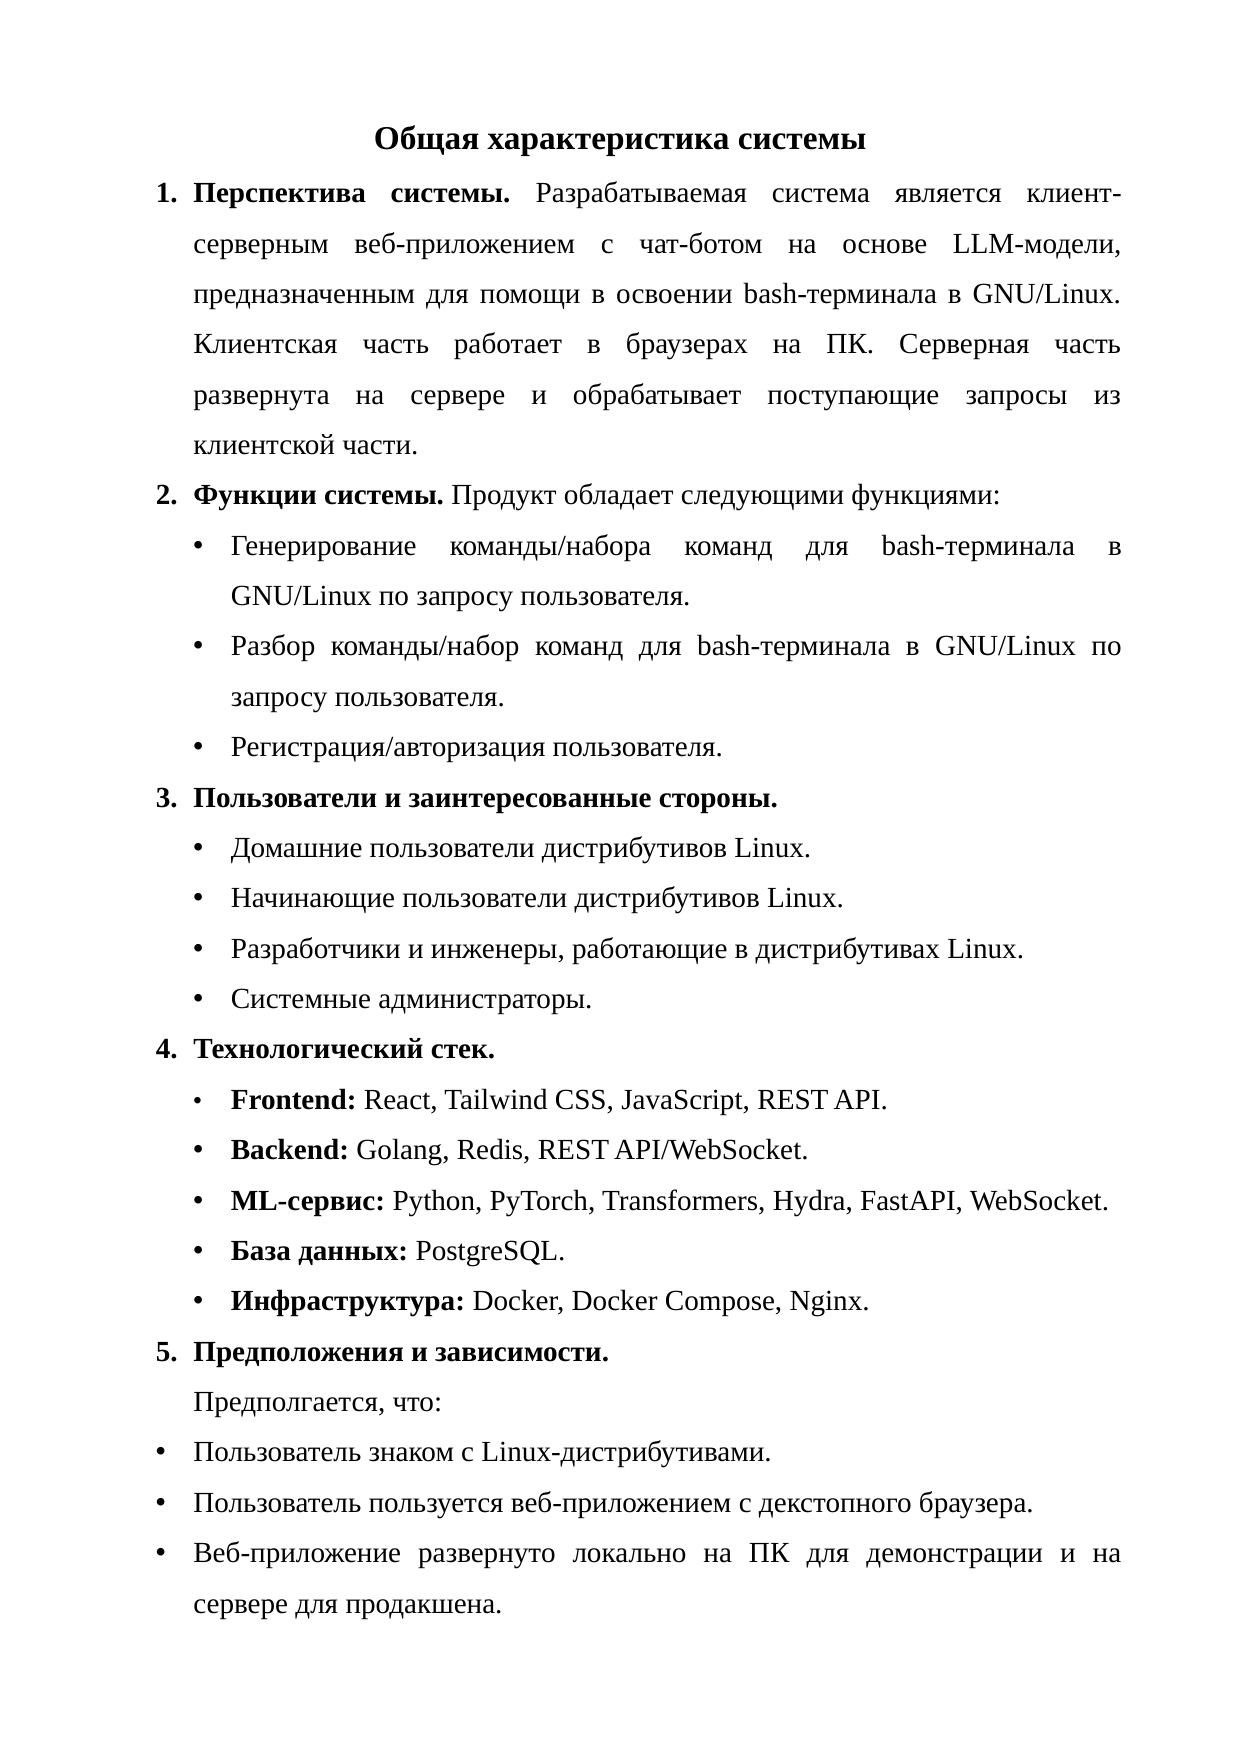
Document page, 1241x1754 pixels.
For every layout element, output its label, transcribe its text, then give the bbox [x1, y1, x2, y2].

list Инфраструктура: Docker, Docker Compose, Nginx. [193, 1283, 1122, 1317]
list Регистрация/авторизация пользователя. [193, 729, 1122, 763]
list Пользователь пользуется веб-приложением с декстопного браузера. [156, 1485, 1122, 1519]
list База данных: PostgreSQL. [193, 1233, 1122, 1267]
list Функции системы. Продукт обладает следующими функциями: [156, 477, 1122, 511]
list Веб-приложение развернуто локально на ПК для демонстрации и на сервере для продакшена. [156, 1535, 1122, 1619]
list Перспектива системы. Разрабатываемая система является клиент-серверным веб-приложением с чат-ботом на основе LLM-модели, предназначенным для помощи в освоении bash-терминала в GNU/Linux. Клиентская часть работает в браузерах на ПК. Серверная часть развернута на сервере и обрабатывает поступающие запросы из клиентской части. [156, 176, 1122, 461]
list Backend: Golang, Redis, REST API/WebSocket. [193, 1132, 1122, 1166]
list Системные администраторы. [193, 981, 1122, 1015]
list Генерирование команды/набора команд для bash-терминала в GNU/Linux по запросу пользователя. [193, 528, 1122, 612]
list Пользователи и заинтересованные стороны. [156, 780, 1122, 813]
list Предположения и зависимости. [156, 1334, 1122, 1367]
list Начинающие пользователи дистрибутивов Linux. [193, 880, 1122, 914]
list Технологический стек. [156, 1032, 1122, 1065]
list Разработчики и инженеры, работающие в дистрибутивах Linux. [193, 931, 1122, 964]
list Пользователь знаком с Linux-дистрибутивами. [156, 1434, 1122, 1468]
list Предполгается, что: [156, 1384, 1122, 1418]
list Домашние пользователи дистрибутивов Linux. [193, 830, 1122, 864]
list Frontend: React, Tailwind CSS, JavaScript, REST API. [193, 1082, 1122, 1116]
text Общая характеристика системы [118, 118, 1122, 156]
list Разбор команды/набор команд для bash-терминала в GNU/Linux по запросу пользователя. [193, 628, 1122, 712]
list ML-сервис: Python, PyTorch, Transformers, Hydra, FastAPI, WebSocket. [193, 1183, 1122, 1216]
